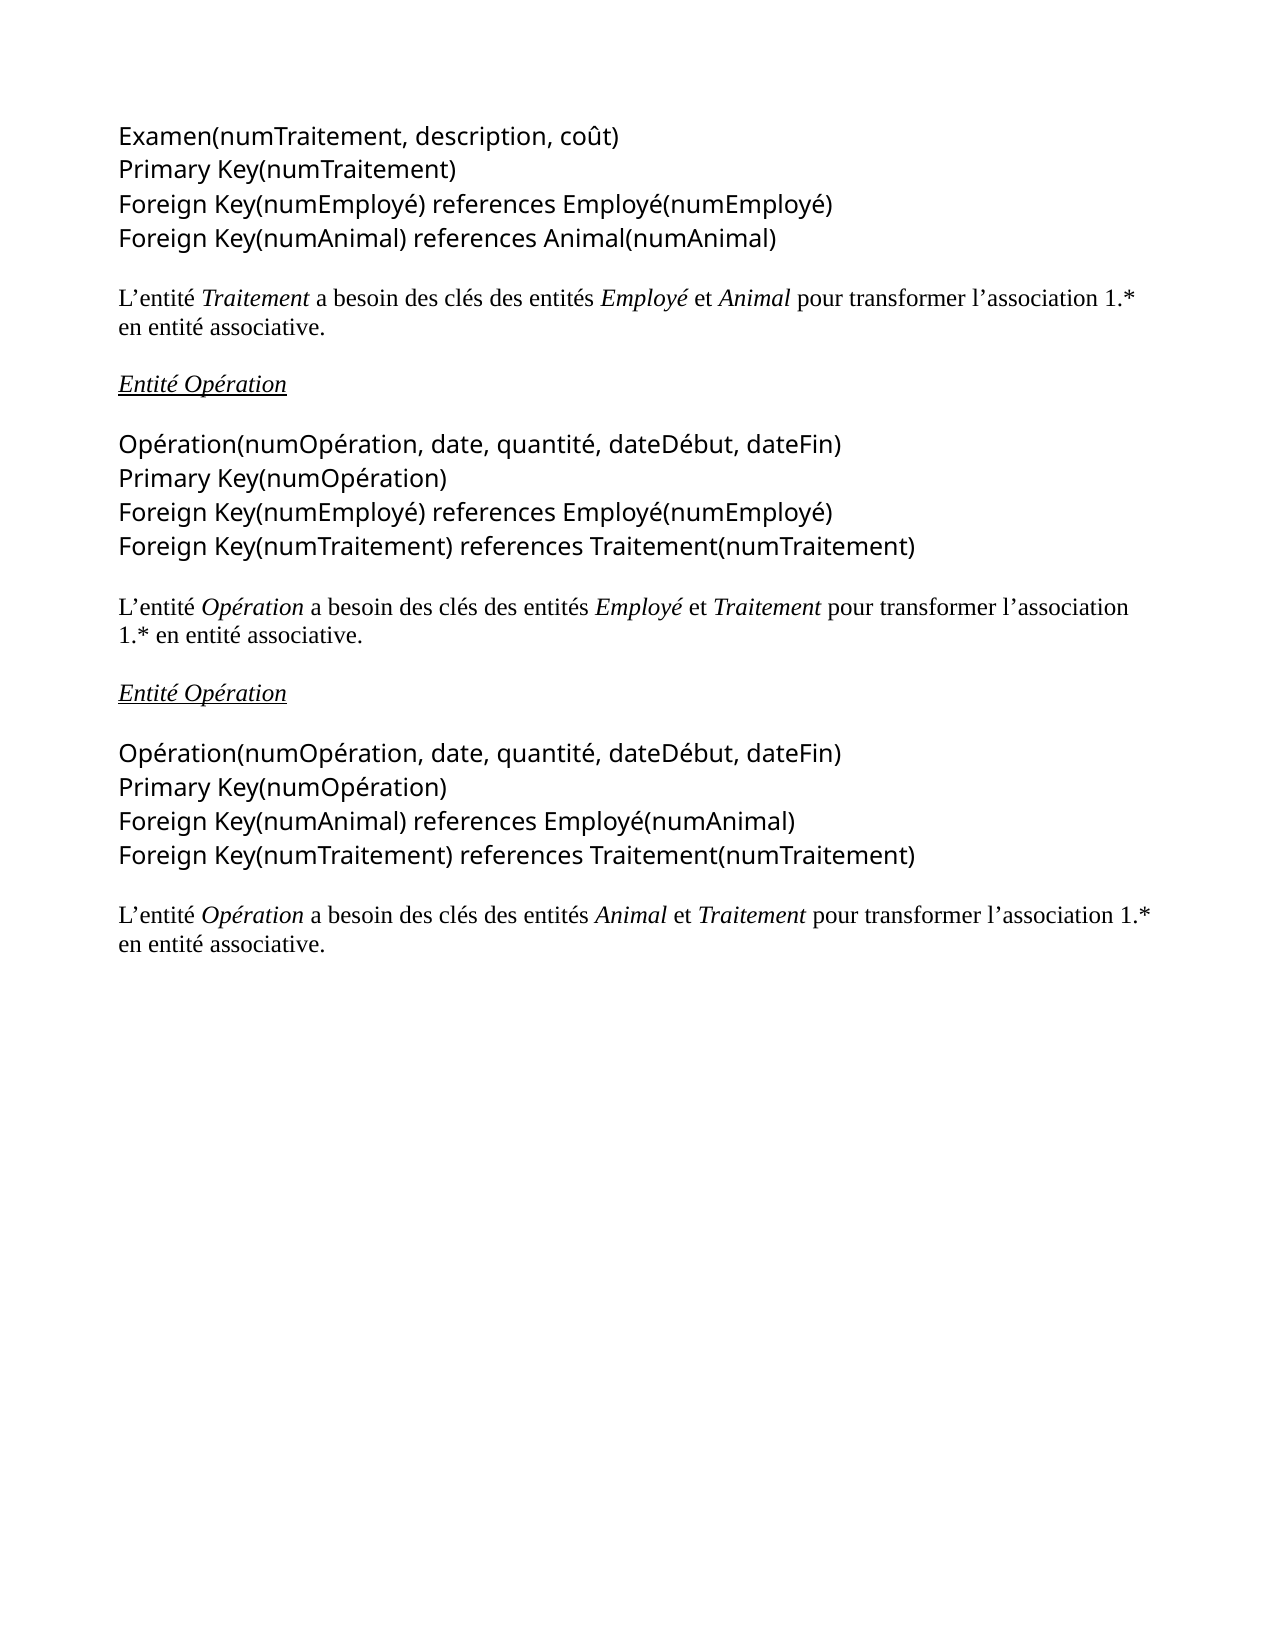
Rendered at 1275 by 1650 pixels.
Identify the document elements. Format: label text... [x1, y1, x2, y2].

text Primary Key(numOpération) [118, 770, 1157, 804]
text L’entité Opération a besoin des clés des entités Animal et Traitement pour transformer l’association 1.* en entité associative. [118, 901, 1157, 958]
text Foreign Key(numTraitement) references Traitement(numTraitement) [118, 529, 1157, 563]
text Foreign Key(numTraitement) references Traitement(numTraitement) [118, 838, 1157, 872]
text Entité Opération [118, 369, 1157, 398]
text L’entité Traitement a besoin des clés des entités Employé et Animal pour transformer l’association 1.* en entité associative. [118, 283, 1157, 341]
text Entité Opération [118, 678, 1157, 707]
text Foreign Key(numEmployé) references Employé(numEmployé) [118, 495, 1157, 529]
text Opération(numOpération, date, quantité, dateDébut, dateFin) [118, 427, 1157, 461]
text L’entité Opération a besoin des clés des entités Employé et Traitement pour transformer l’association 1.* en entité associative. [118, 592, 1157, 649]
text Primary Key(numOpération) [118, 461, 1157, 495]
text Opération(numOpération, date, quantité, dateDébut, dateFin) [118, 736, 1157, 770]
text Foreign Key(numAnimal) references Animal(numAnimal) [118, 220, 1157, 254]
text Foreign Key(numEmployé) references Employé(numEmployé) [118, 186, 1157, 220]
text Primary Key(numTraitement) [118, 152, 1157, 186]
text Foreign Key(numAnimal) references Employé(numAnimal) [118, 804, 1157, 838]
text Examen(numTraitement, description, coût) [118, 118, 1157, 152]
